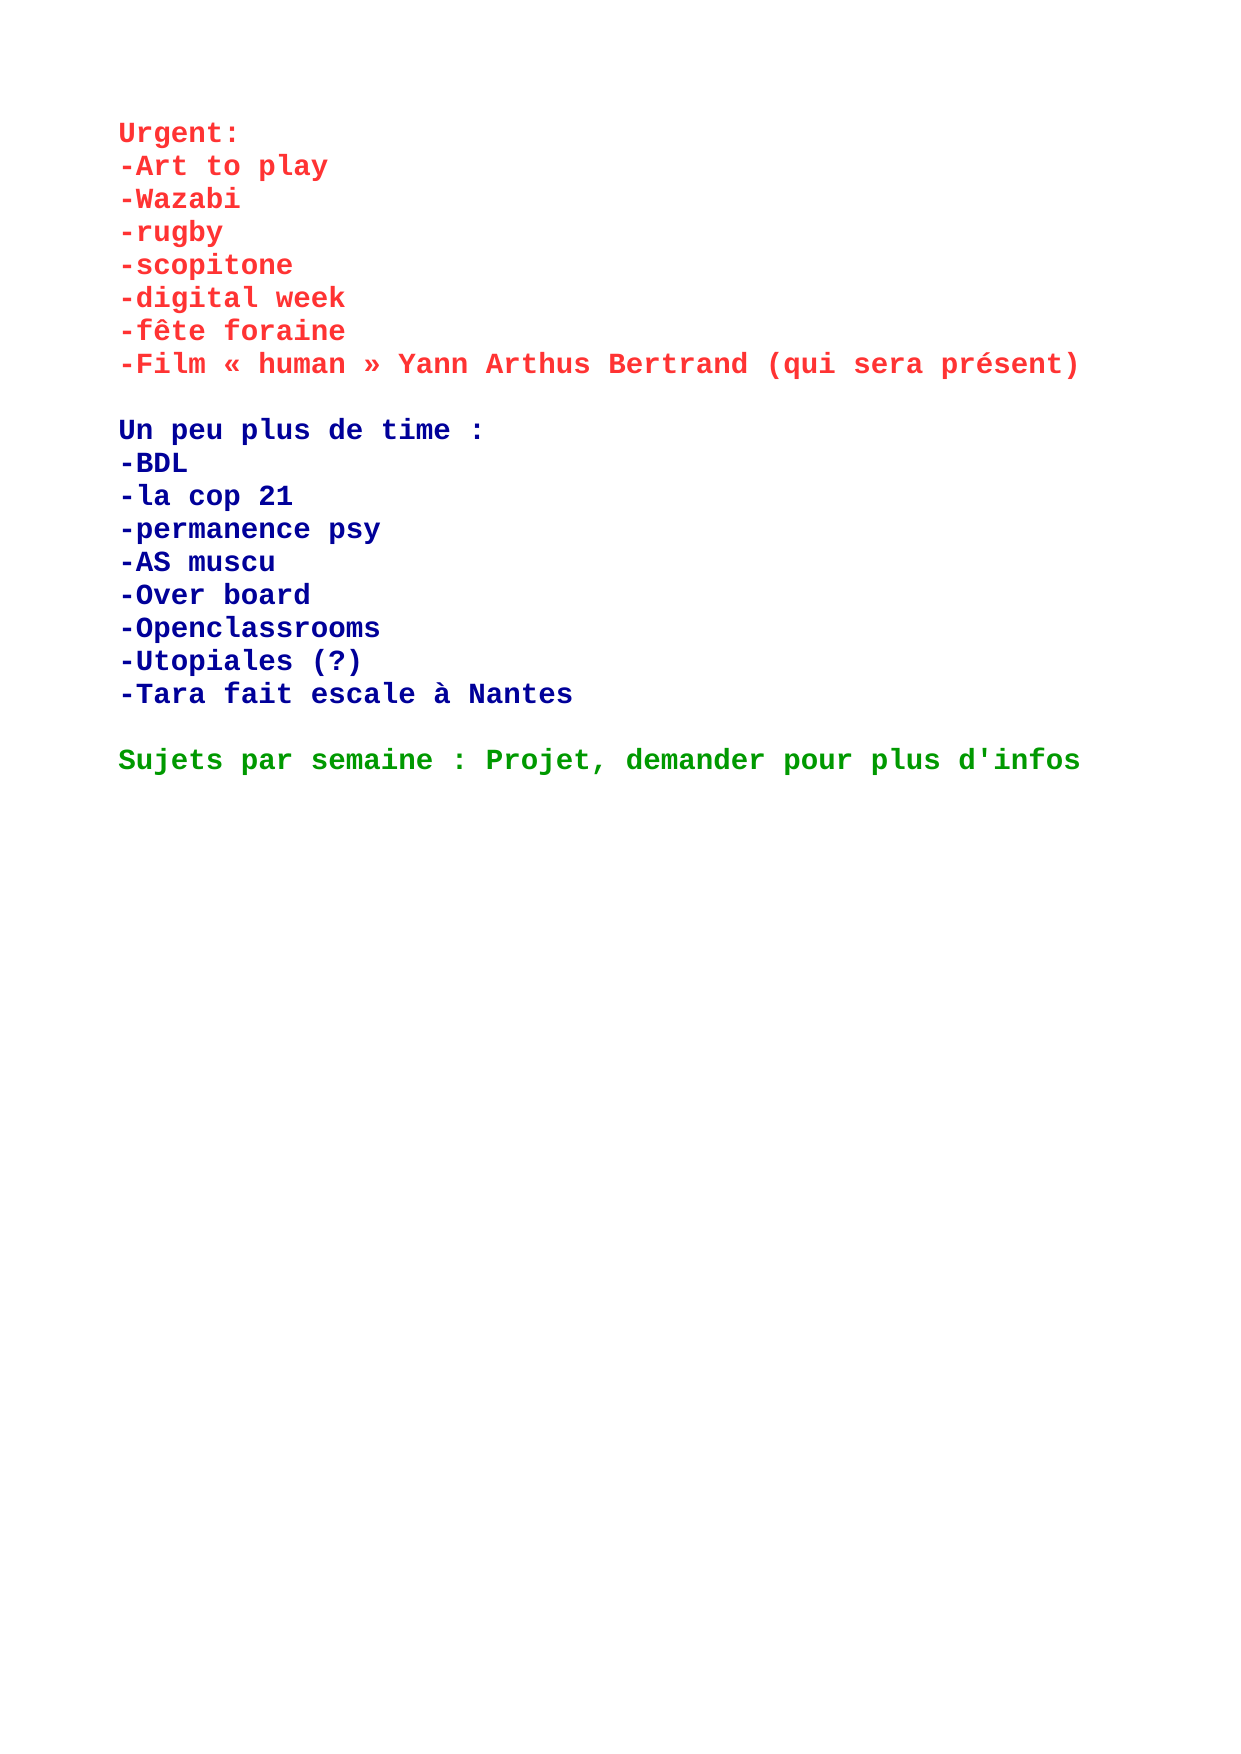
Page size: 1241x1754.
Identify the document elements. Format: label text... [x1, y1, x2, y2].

text -Tara fait escale à Nantes [118, 679, 1122, 712]
text -fête foraine [118, 316, 1122, 349]
text -digital week [118, 283, 1122, 316]
text -Art to play [118, 151, 1122, 184]
text Sujets par semaine : Projet, demander pour plus d'infos [118, 746, 1122, 778]
text -Utopiales (?) [118, 646, 1122, 679]
text -Openclassrooms [118, 613, 1122, 646]
text -AS muscu [118, 547, 1122, 580]
text -scopitone [118, 250, 1122, 283]
text -rugby [118, 217, 1122, 250]
text -Film « human » Yann Arthus Bertrand (qui sera présent) [118, 349, 1122, 382]
text -permanence psy [118, 514, 1122, 547]
text Urgent: [118, 118, 1122, 151]
text -Over board [118, 580, 1122, 613]
text -la cop 21 [118, 481, 1122, 514]
text -BDL [118, 448, 1122, 481]
text Un peu plus de time : [118, 415, 1122, 448]
text -Wazabi [118, 184, 1122, 217]
